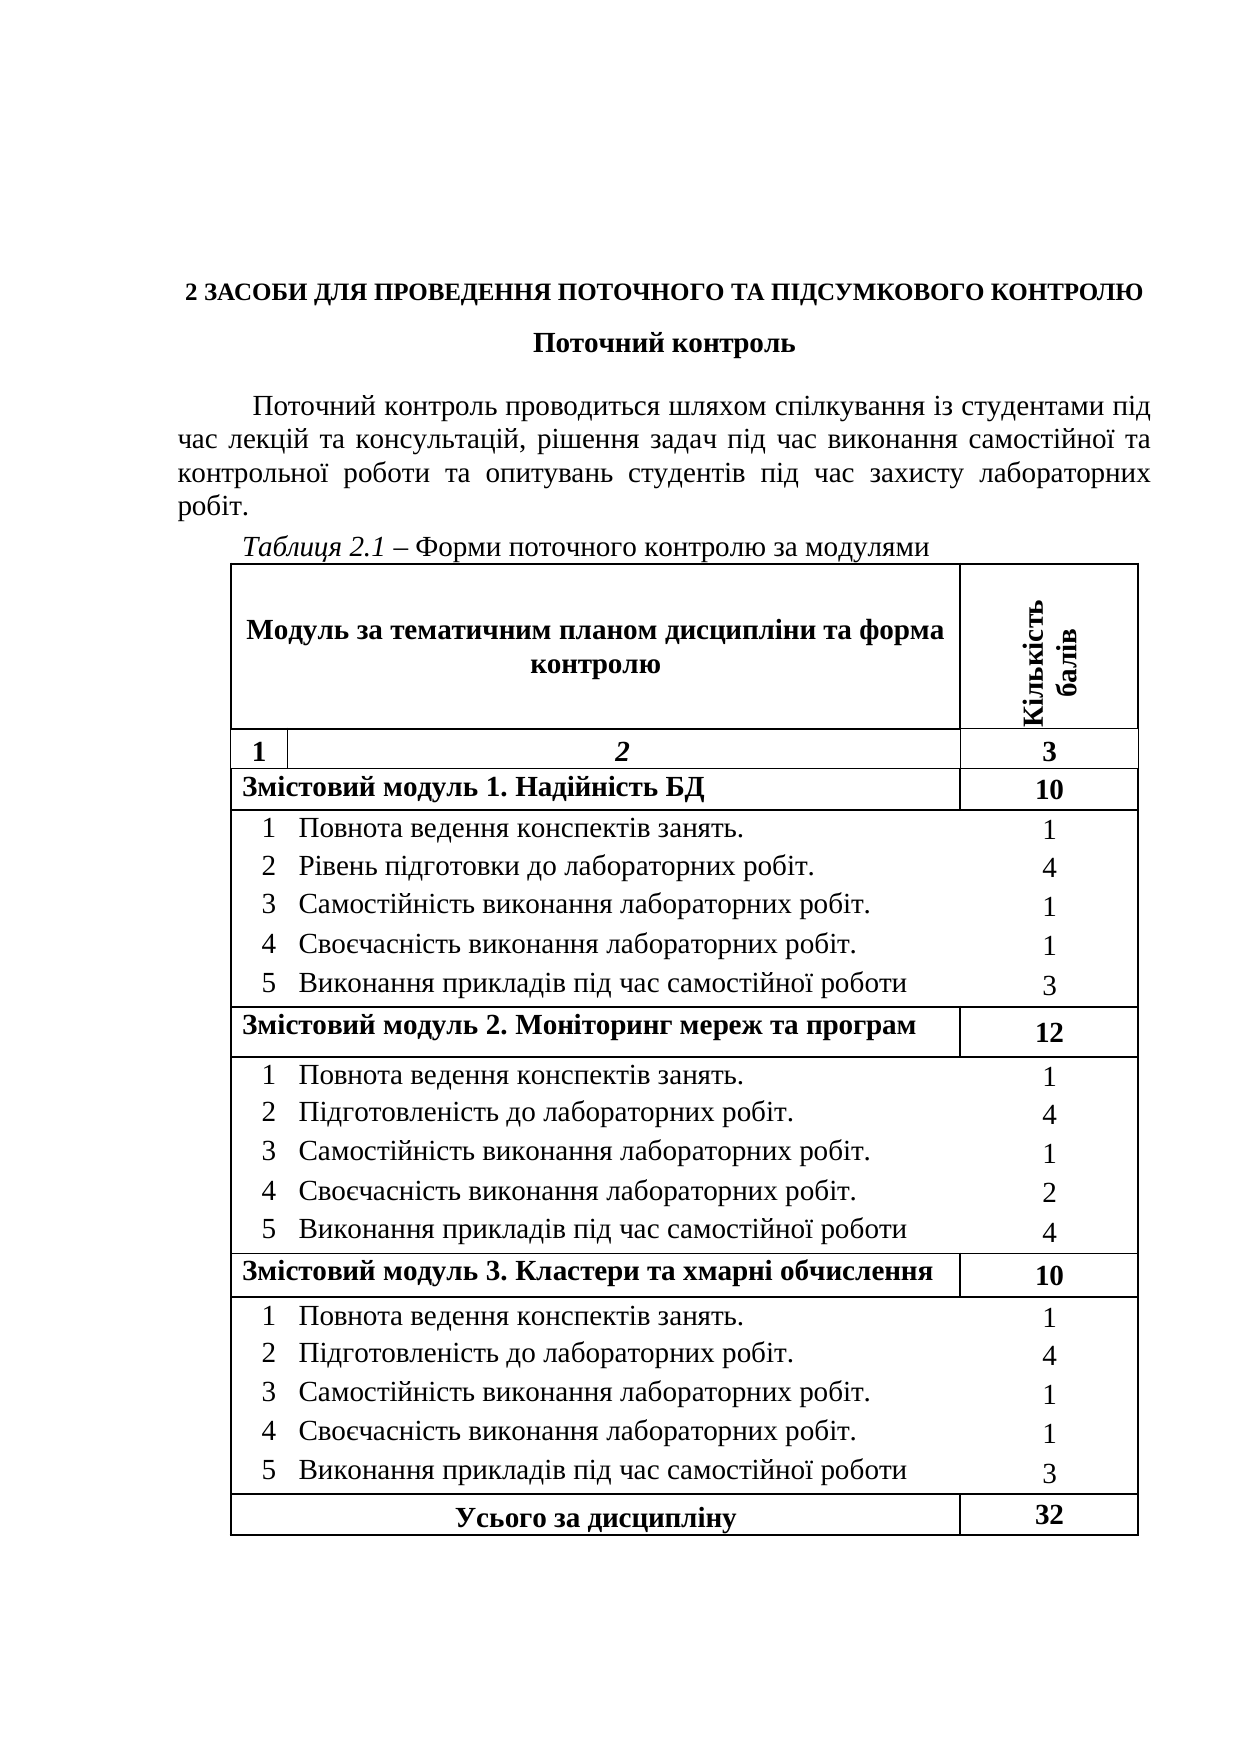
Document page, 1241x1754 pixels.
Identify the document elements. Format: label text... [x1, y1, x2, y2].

table_cell Кількість балів [961, 565, 1137, 727]
table_cell 1 [960, 926, 1137, 965]
table_cell 4 [960, 1212, 1137, 1252]
table_cell 10 [961, 769, 1137, 809]
table_cell 4 [960, 1335, 1137, 1374]
table_cell 3 [232, 887, 287, 926]
table_cell Своєчасність виконання лабораторних робіт. [287, 1173, 960, 1212]
table_cell Підготовленість до лабораторних робіт. [287, 1335, 960, 1374]
text програми у вигляді схеми, розробити контрольні тести для програми і написати та налагодити програму. [177, 152, 1152, 219]
table_cell Рівень підготовки до лабораторних робіт. [287, 848, 960, 887]
table_cell Своєчасність виконання лабораторних робіт. [287, 926, 960, 965]
table_cell Виконання прикладів під час самостійної роботи [287, 1453, 960, 1493]
table_cell 10 [961, 1254, 1137, 1296]
table_cell 4 [232, 1414, 287, 1452]
table_cell 12 [961, 1008, 1137, 1056]
table_cell 1 [960, 887, 1137, 926]
table_cell Підготовленість до лабораторних робіт. [287, 1095, 960, 1134]
table_cell Повнота ведення конспектів занять. [287, 1058, 960, 1095]
table_cell 3 [232, 1374, 287, 1413]
table_cell Самостійність виконання лабораторних робіт. [287, 1134, 960, 1173]
table_cell 1 [960, 1298, 1137, 1335]
table_cell 2 [288, 730, 960, 768]
subtitle Поточний контроль [177, 325, 1152, 359]
table_cell 3 [232, 1134, 287, 1173]
table_cell 1 [960, 1374, 1137, 1413]
table_cell 4 [960, 848, 1137, 887]
table_cell 2 [960, 1173, 1137, 1212]
table_cell 1 [232, 1298, 287, 1335]
table_cell 3 [960, 1453, 1137, 1493]
table_cell Змістовий модуль 1. Надійність БД [232, 769, 959, 809]
table_cell 1 [960, 1414, 1137, 1452]
table_cell 2 [232, 1095, 287, 1134]
table_header Таблиця 2.1 – Форми поточного контролю за модулями [231, 522, 1138, 563]
table_cell 2 [232, 848, 287, 887]
table_cell Виконання прикладів під час самостійної роботи [287, 965, 960, 1006]
table_cell 1 [232, 1058, 287, 1095]
table_cell 4 [232, 1173, 287, 1212]
table_cell Модуль за тематичним планом дисципліни та форма контролю [232, 565, 959, 727]
table_cell 3 [960, 965, 1137, 1006]
table_cell Змістовий модуль 3. Кластери та хмарні обчислення [232, 1254, 959, 1296]
table_cell Своєчасність виконання лабораторних робіт. [287, 1414, 960, 1452]
table_cell Самостійність виконання лабораторних робіт. [287, 1374, 960, 1413]
table_cell Усього за дисципліну [232, 1495, 959, 1534]
table_cell Самостійність виконання лабораторних робіт. [287, 887, 960, 926]
table_cell 1 [960, 1134, 1137, 1173]
table_cell 32 [961, 1495, 1137, 1534]
table_cell 5 [232, 965, 287, 1006]
table_cell 4 [960, 1095, 1137, 1134]
table_cell Повнота ведення конспектів занять. [287, 811, 960, 848]
table_cell 1 [960, 1058, 1137, 1095]
table_cell 4 [232, 926, 287, 965]
table_cell 5 [232, 1453, 287, 1493]
table_cell Змістовий модуль 2. Моніторинг мереж та програм [232, 1008, 959, 1056]
table_cell 1 [960, 811, 1137, 848]
table_cell 2 [232, 1335, 287, 1374]
table_cell Виконання прикладів під час самостійної роботи [287, 1212, 960, 1252]
table_cell 1 [232, 811, 287, 848]
text Поточний контроль проводиться шляхом спілкування із студентами під час лекцій та консультацій, рішення задач під час виконання самостійної та контрольної роботи та опитувань студентів під час захисту лабораторних робіт. [177, 388, 1152, 522]
subtitle Засоби для проведення поточного та підсумкового контролю [177, 277, 1152, 306]
table_cell 1 [231, 730, 287, 768]
table_cell Повнота ведення конспектів занять. [287, 1298, 960, 1335]
table_cell 3 [961, 729, 1138, 768]
table_cell 5 [232, 1212, 287, 1252]
